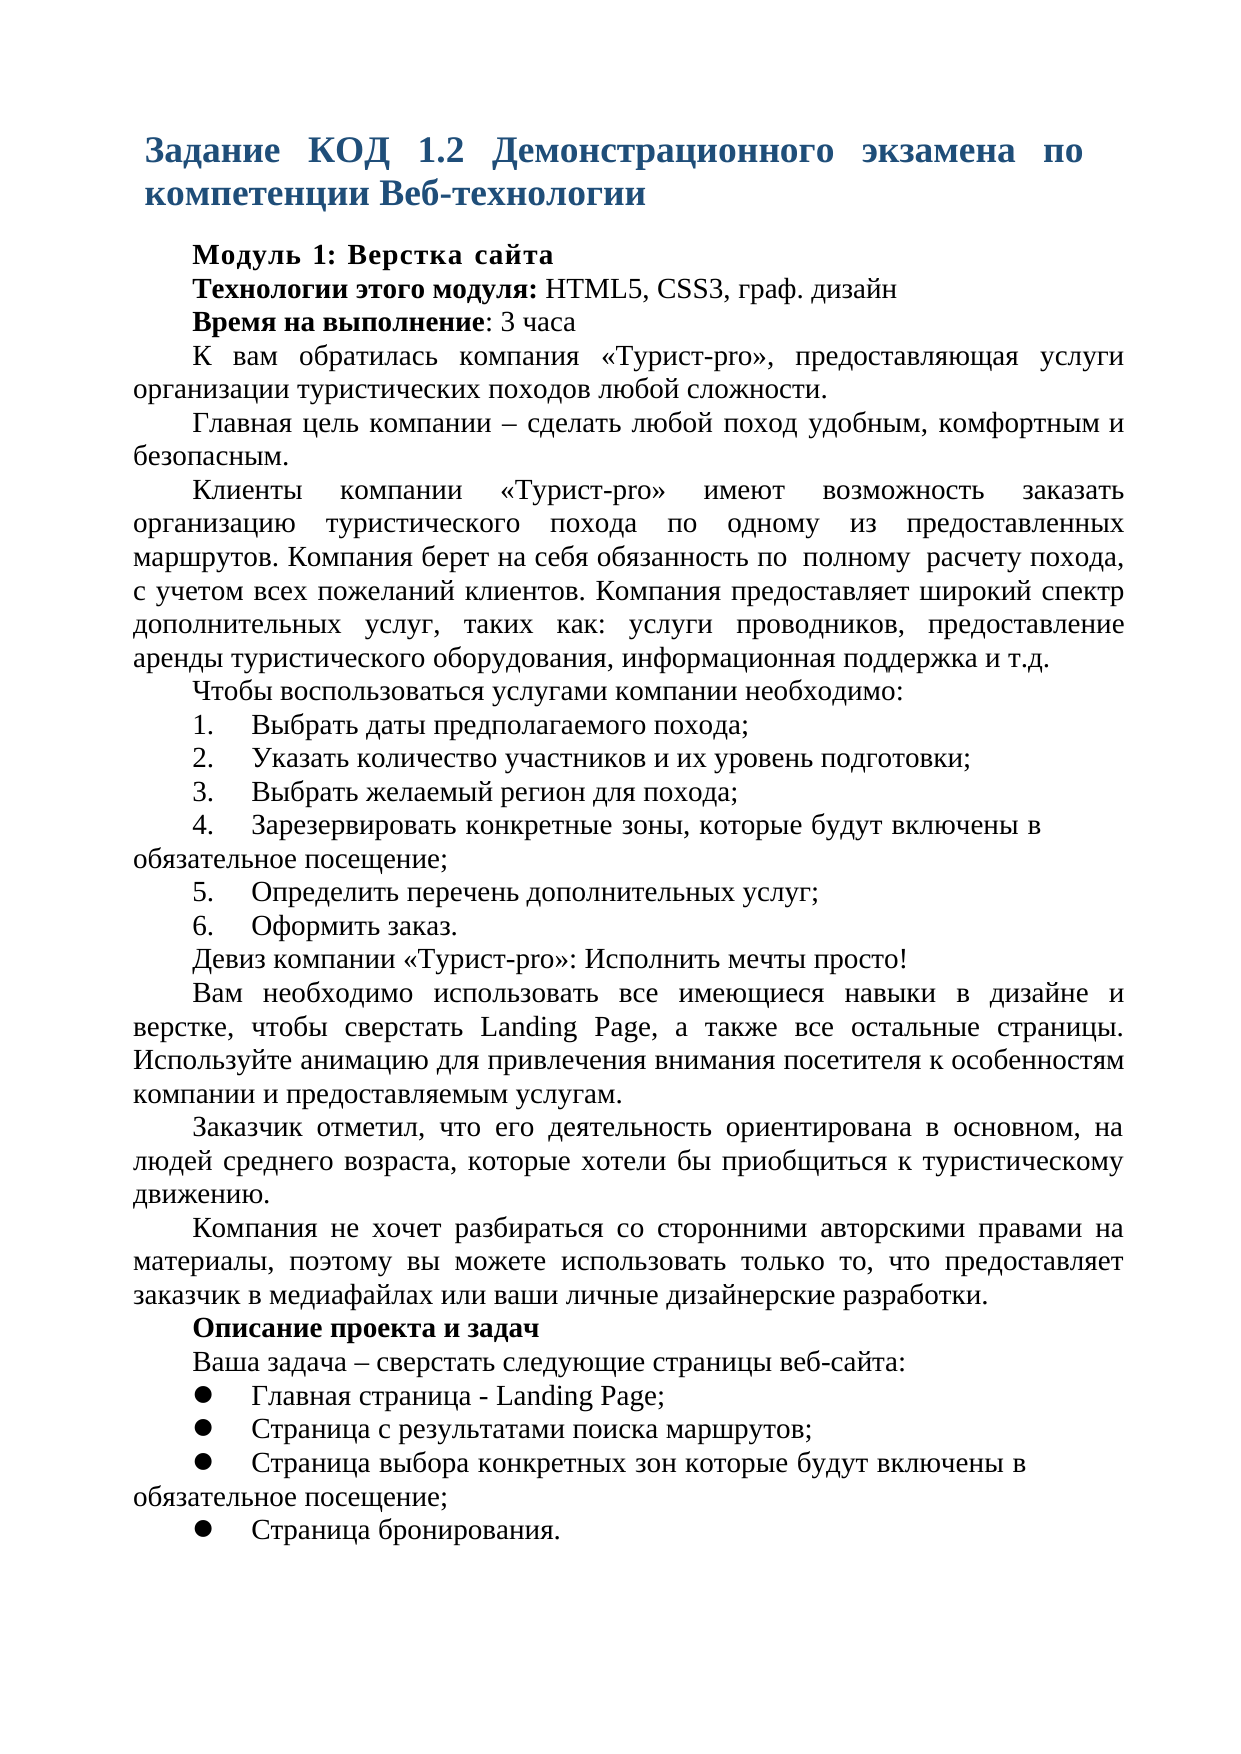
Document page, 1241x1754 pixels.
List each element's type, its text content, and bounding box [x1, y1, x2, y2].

subtitle Задание КОД 1.2 Демонстрационного экзамена по компетенции Веб-технологии [144, 127, 1084, 213]
list Выбрать даты предполагаемого похода; [133, 707, 1124, 740]
list Определить перечень дополнительных услуг; [133, 874, 1124, 908]
text Компания не хочет разбираться со сторонними авторскими правами на материалы, поэтому вы можете использовать только то, что предоставляет заказчик в медиафайлах или ваши личные дизайнерские разработки. [133, 1210, 1124, 1311]
text Ваша задача – сверстать следующие страницы веб-сайта: [133, 1344, 1124, 1378]
subtitle Модуль 1: Верстка сайта [133, 237, 1124, 271]
text Описание проекта и задач [133, 1311, 1124, 1344]
text Технологии этого модуля: HTML5, CSS3, граф. дизайн [192, 271, 1124, 304]
text Девиз компании «Турист-pro»: Исполнить мечты просто! [133, 942, 1124, 975]
list Страница с результатами поиска маршрутов; [133, 1411, 1124, 1445]
text Главная цель компании – сделать любой поход удобным, комфортным и безопасным. [133, 405, 1124, 472]
list Оформить заказ. [133, 908, 1124, 942]
list Указать количество участников и их уровень подготовки; [133, 740, 1124, 774]
list Главная страница - Landing Page; [133, 1378, 1124, 1411]
list Выбрать желаемый регион для похода; [133, 774, 1124, 807]
text Вам необходимо использовать все имеющиеся навыки в дизайне и верстке, чтобы сверстать Landing Page, а также все остальные страницы. Используйте анимацию для привлечения внимания посетителя к особенностям компании и предоставляемым услугам. [133, 975, 1124, 1109]
text Клиенты компании «Турист-pro» имеют возможность заказать организацию туристического похода по одному из предоставленных маршрутов. Компания берет на себя обязанность по полному расчету похода, с учетом всех пожеланий клиентов. Компания предоставляет широкий спектр дополнительных услуг, таких как: услуги проводников, предоставление аренды туристического оборудования, информационная поддержка и т.д. [133, 472, 1124, 673]
list Зарезервировать конкретные зоны, которые будут включены в обязательное посещение; [133, 807, 1124, 874]
text Чтобы воспользоваться услугами компании необходимо: [133, 673, 1124, 707]
list Страница бронирования. [133, 1512, 1124, 1546]
text Время на выполнение: 3 часа [133, 304, 1124, 338]
text Заказчик отметил, что его деятельность ориентирована в основном, на людей среднего возраста, которые хотели бы приобщиться к туристическому движению. [133, 1109, 1124, 1210]
list Страница выбора конкретных зон которые будут включены в обязательное посещение; [133, 1445, 1124, 1512]
text К вам обратилась компания «Турист-pro», предоставляющая услуги организации туристических походов любой сложности. [133, 338, 1124, 405]
